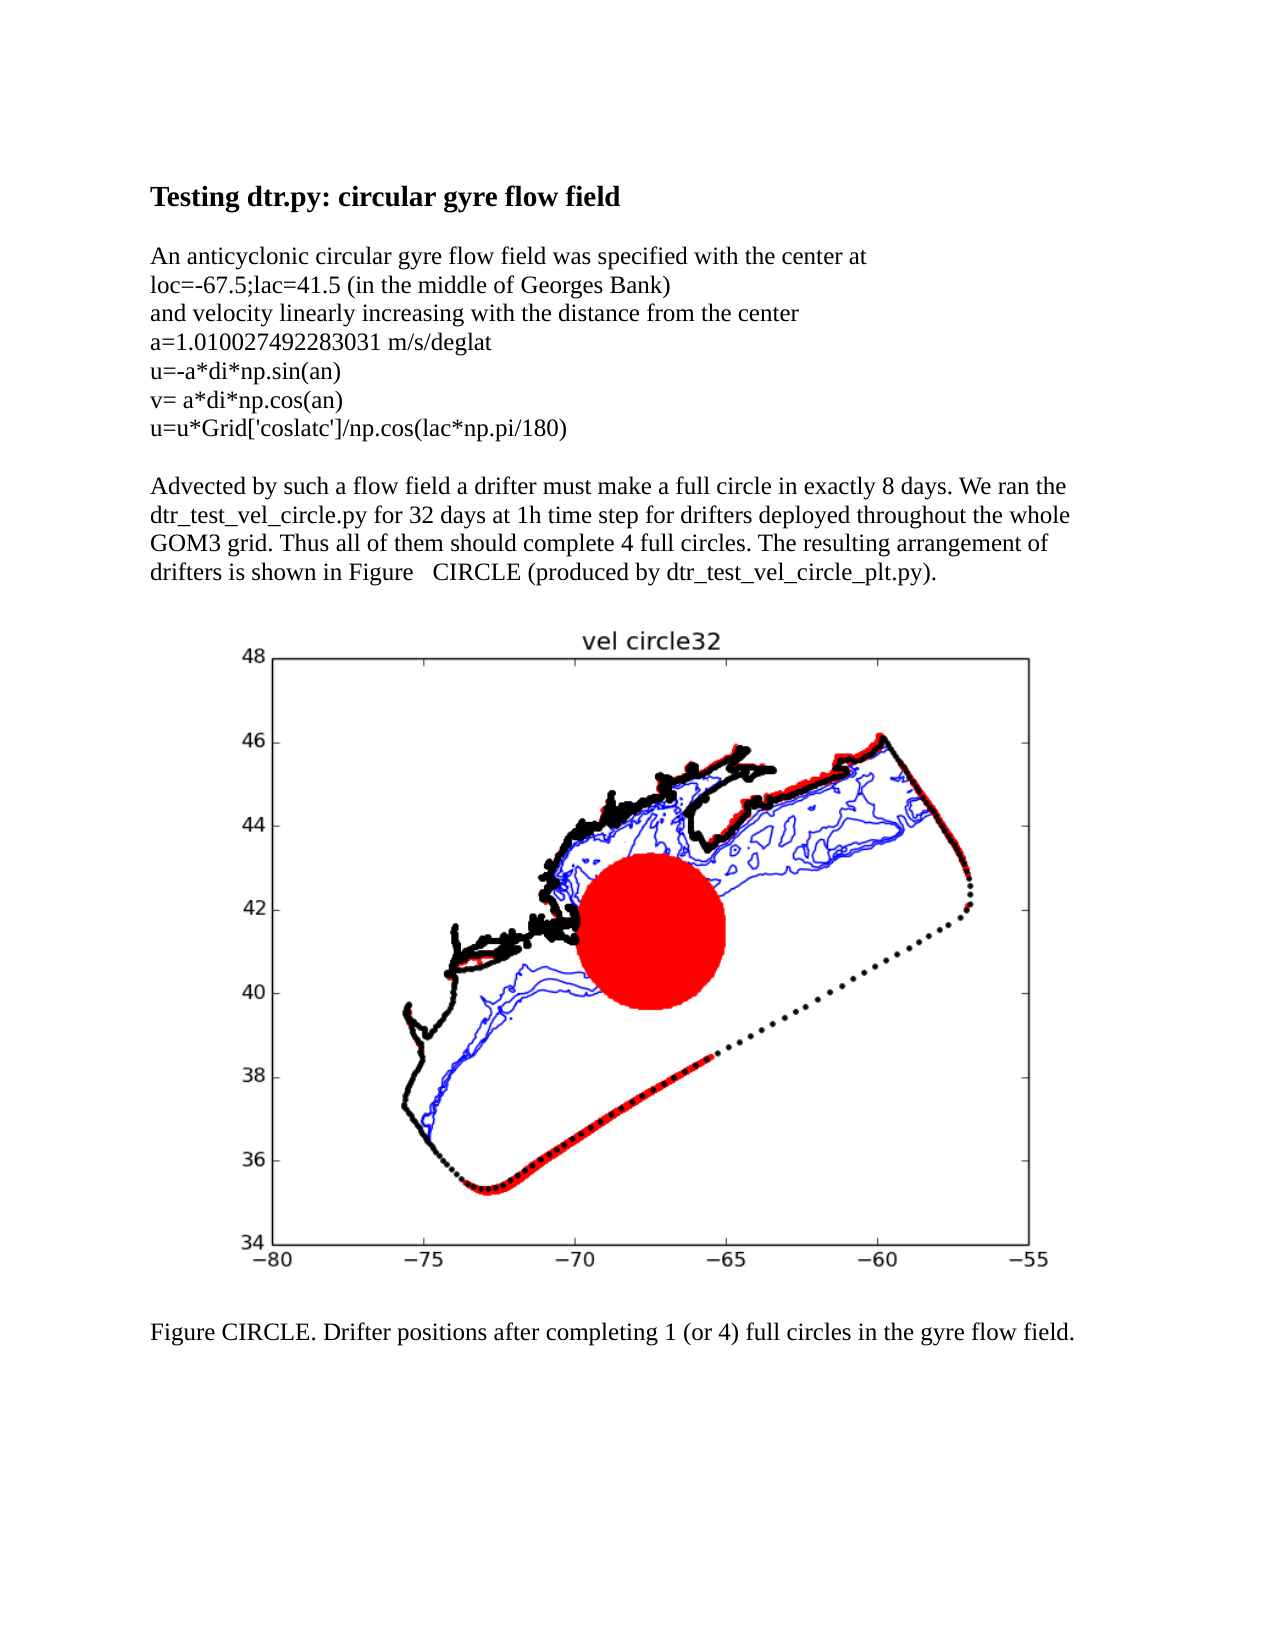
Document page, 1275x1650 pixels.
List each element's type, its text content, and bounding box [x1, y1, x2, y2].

text Advected by such a flow field a drifter must make a full circle in exactly 8 days. We ran the dtr_test_vel_circle.py for 32 days at 1h time step for drifters deployed throughout the whole GOM3 grid. Thus all of them should complete 4 full circles. The resulting arrangement of drifters is shown in Figure CIRCLE (produced by dtr_test_vel_circle_plt.py). [150, 471, 1125, 586]
text u=u*Grid['coslatc']/np.cos(lac*np.pi/180) [150, 413, 1125, 442]
text An anticyclonic circular gyre flow field was specified with the center at [150, 241, 1125, 270]
text a=1.010027492283031 m/s/deglat [150, 327, 1125, 356]
text Testing dtr.py: circular gyre flow field [150, 179, 1125, 212]
picture [150, 586, 1125, 1318]
text u=-a*di*np.sin(an) [150, 356, 1125, 385]
text and velocity linearly increasing with the distance from the center [150, 298, 1125, 327]
text Figure CIRCLE. Drifter positions after completing 1 (or 4) full circles in the gyre flow field. [150, 1318, 1125, 1346]
text v= a*di*np.cos(an) [150, 385, 1125, 413]
text loc=-67.5;lac=41.5 (in the middle of Georges Bank) [150, 270, 1125, 298]
